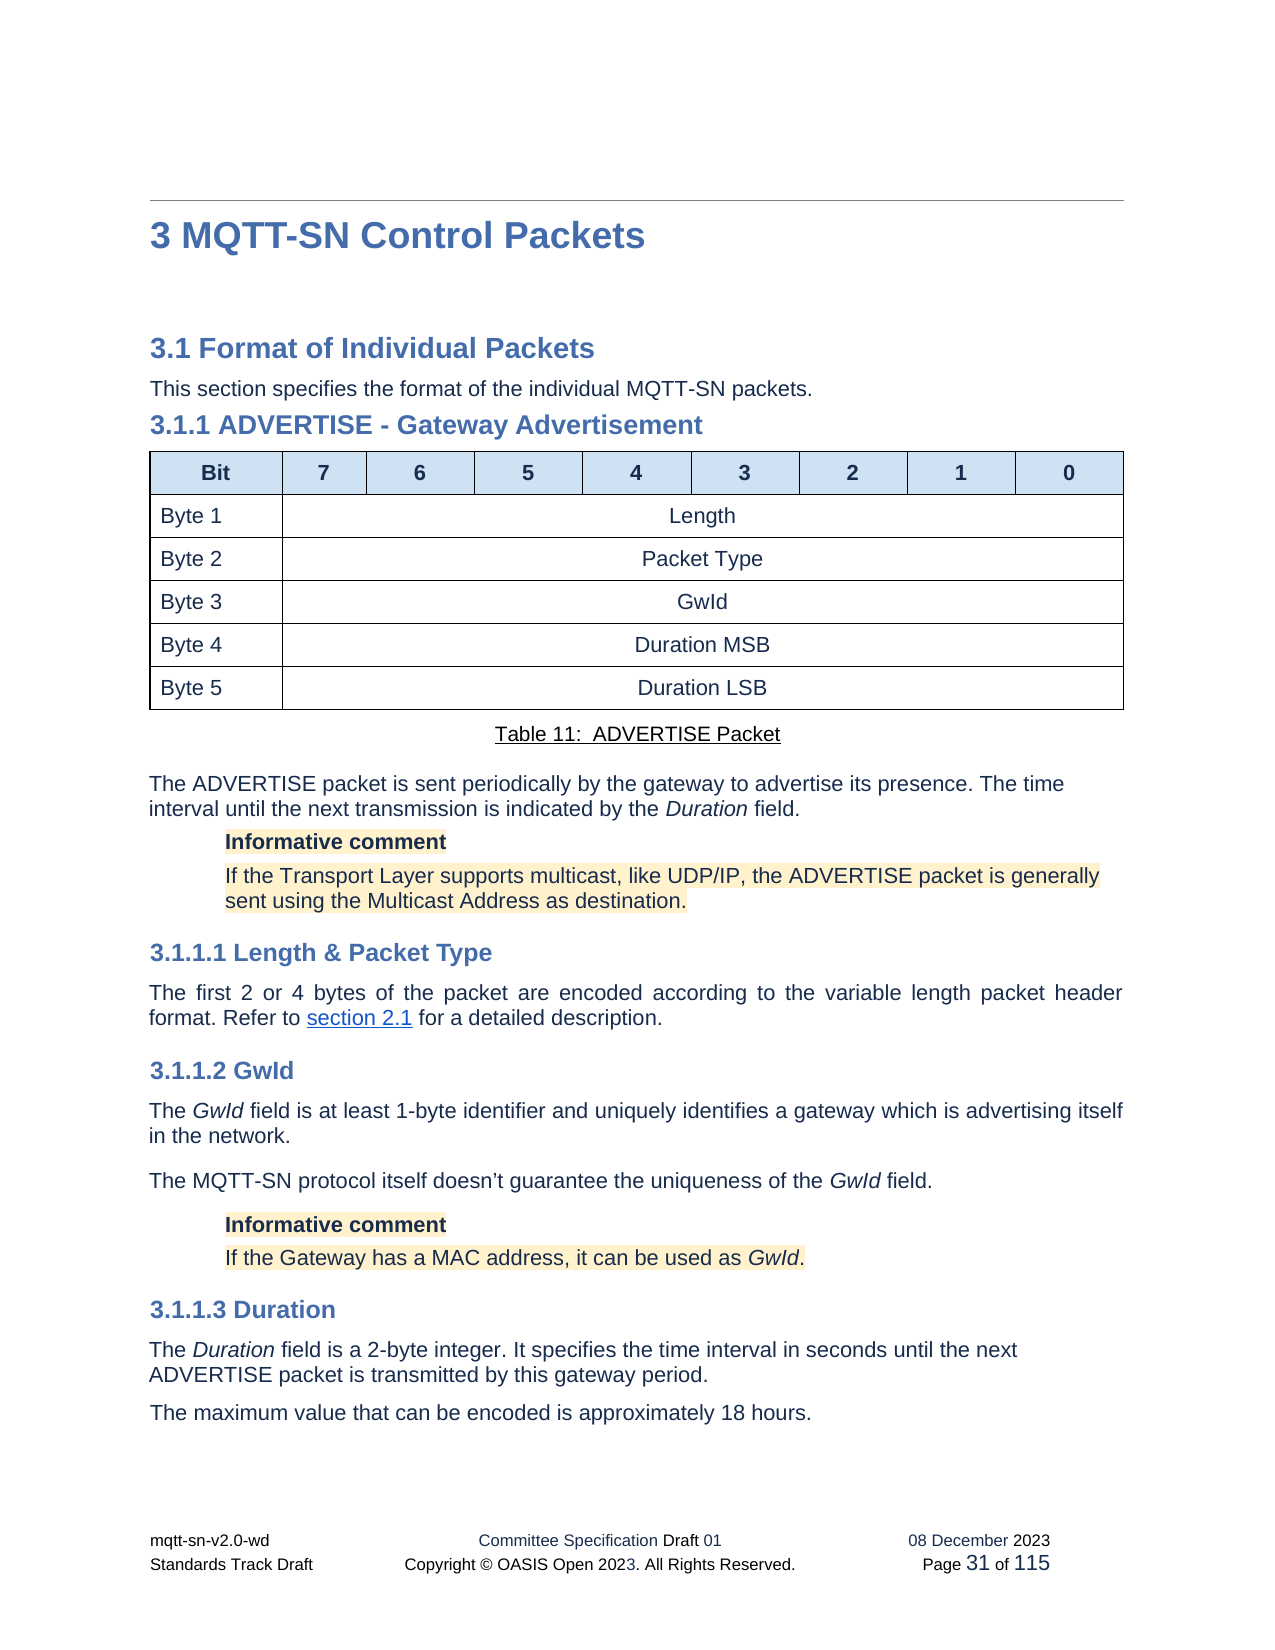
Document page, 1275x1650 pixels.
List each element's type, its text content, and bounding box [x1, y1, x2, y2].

subtitle 3.1.1 ADVERTISE - Gateway Advertisement [150, 409, 1124, 440]
table_cell Duration MSB [283, 624, 1123, 666]
table_header 1 [908, 452, 1015, 494]
text Informative comment [225, 829, 1124, 854]
table_header 3 [692, 452, 799, 494]
table_cell Byte 1 [151, 495, 282, 537]
text Informative comment [225, 1212, 1124, 1237]
subtitle 3.1.1.3 Duration [150, 1295, 1124, 1324]
table_cell GwId [283, 581, 1123, 623]
table_cell Byte 4 [151, 624, 282, 666]
table_header 5 [475, 452, 582, 494]
table_cell Length [283, 495, 1123, 537]
text The GwId field is at least 1-byte identifier and uniquely identifies a gateway which is advertising itself in the network. [148, 1097, 1124, 1149]
subtitle 3 MQTT-SN Control Packets [150, 201, 1124, 257]
table_header 4 [583, 452, 691, 494]
text If the Transport Layer supports multicast, like UDP/IP, the ADVERTISE packet is generally sent using the Multicast Address as destination. [225, 863, 1124, 913]
text If the Gateway has a MAC address, it can be used as GwId. [225, 1245, 1124, 1270]
table_cell Byte 2 [151, 538, 282, 580]
text The first 2 or 4 bytes of the packet are encoded according to the variable length packet header format. Refer to section 2.1 for a detailed description. [148, 979, 1124, 1031]
text Table 11: ADVERTISE Packet [150, 722, 1125, 746]
table_header 7 [283, 452, 366, 494]
table_header Bit [151, 452, 282, 494]
text The ADVERTISE packet is sent periodically by the gateway to advertise its presence. The time interval until the next transmission is indicated by the Duration field. [148, 770, 1124, 821]
subtitle 3.1.1.2 GwId [150, 1056, 1124, 1085]
text The MQTT-SN protocol itself doesn’t guarantee the uniqueness of the GwId field. [148, 1167, 1124, 1193]
table_cell Byte 3 [151, 581, 282, 623]
table_header 0 [1016, 452, 1123, 494]
text This section specifies the format of the individual MQTT-SN packets. [149, 376, 1124, 401]
table_header 2 [800, 452, 907, 494]
text The Duration field is a 2-byte integer. It specifies the time interval in seconds until the next ADVERTISE packet is transmitted by this gateway period. [148, 1337, 1124, 1387]
table_cell Byte 5 [151, 667, 282, 708]
table_header 6 [367, 452, 474, 494]
table_cell Duration LSB [283, 667, 1123, 708]
subtitle 3.1 Format of Individual Packets [150, 331, 1124, 365]
text The maximum value that can be encoded is approximately 18 hours. [149, 1399, 1124, 1425]
table_cell Packet Type [283, 538, 1123, 580]
subtitle 3.1.1.1 Length & Packet Type [150, 938, 1124, 967]
